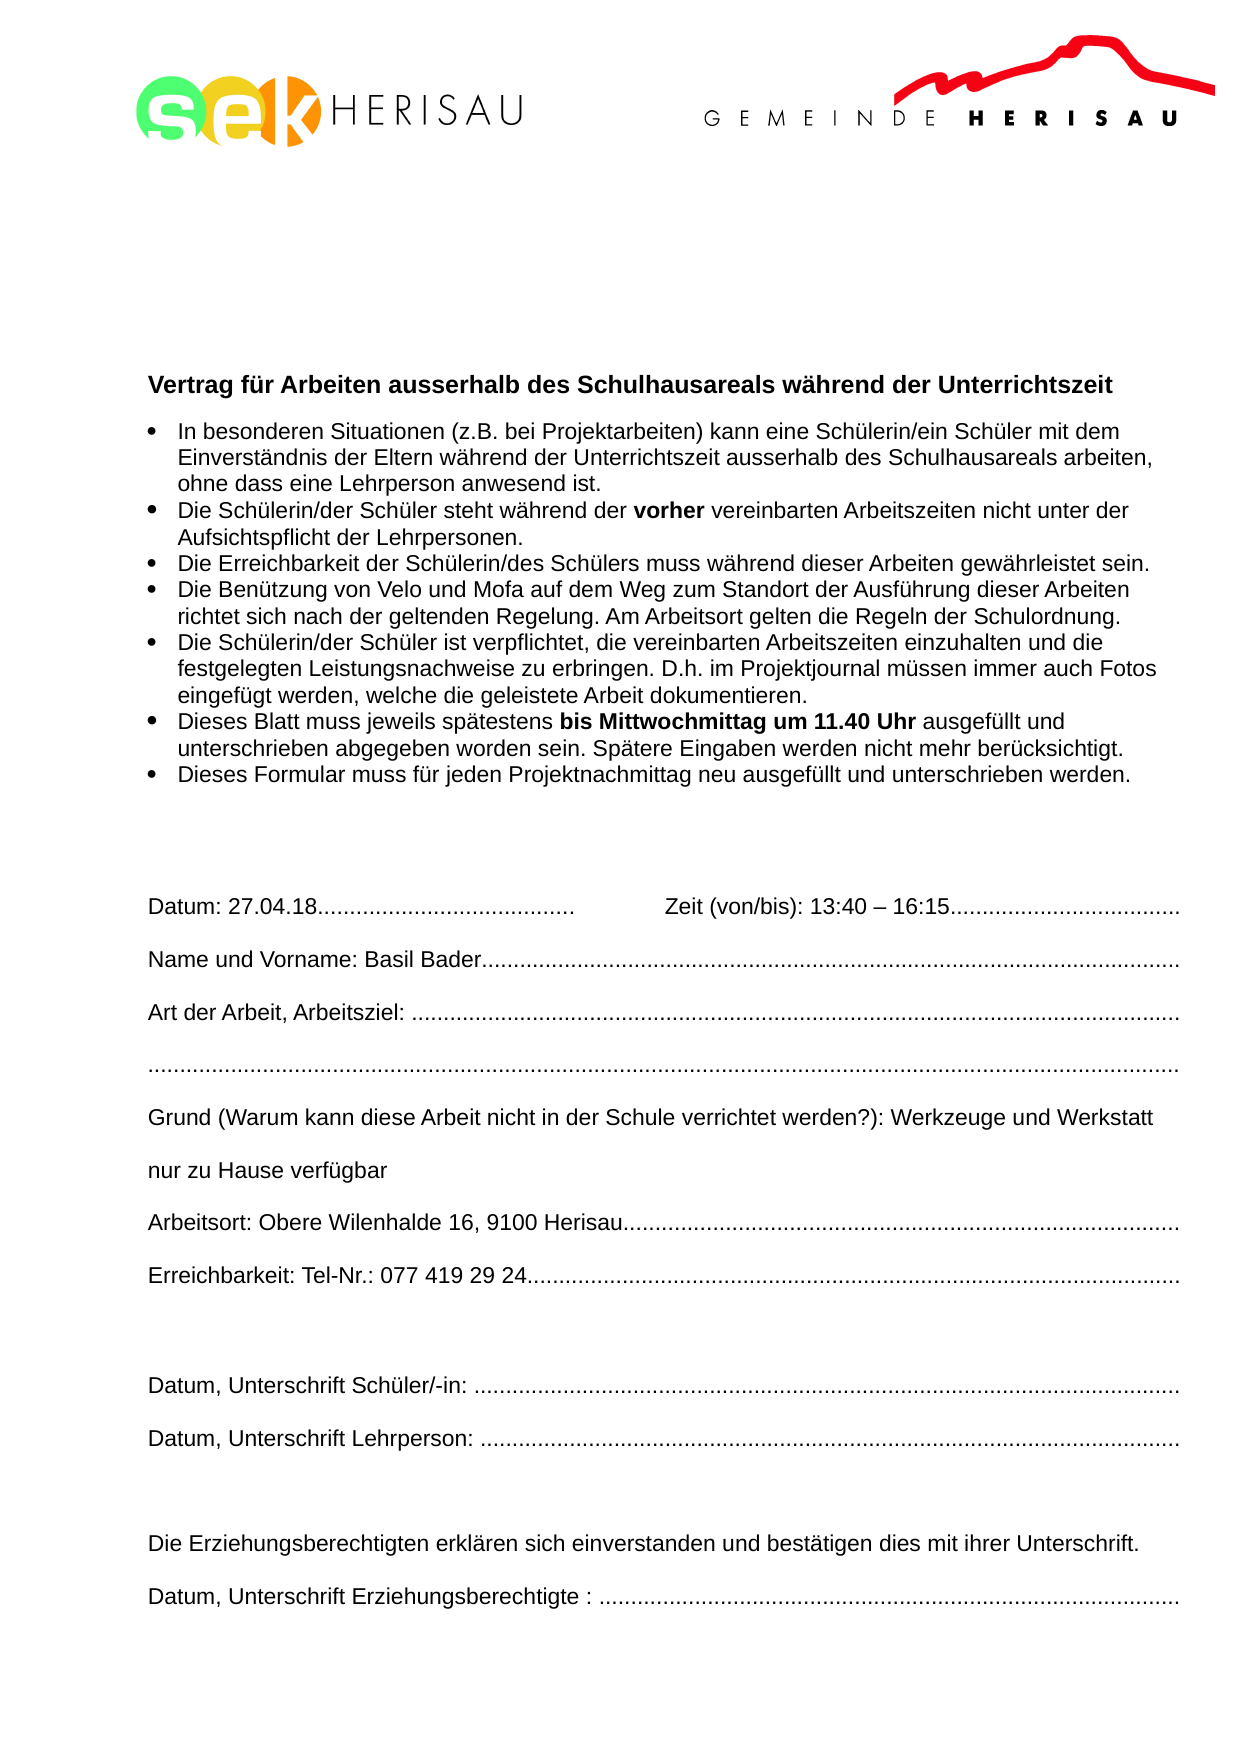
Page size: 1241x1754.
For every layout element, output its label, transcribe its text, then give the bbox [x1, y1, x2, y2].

picture [704, 35, 1215, 127]
list Dieses Blatt muss jeweils spätestens bis Mittwochmittag um 11.40 Uhr ausgefüllt und unterschrieben abgegeben worden sein. Spätere Eingaben werden nicht mehr berücksichtigt. [148, 708, 1177, 761]
text Art der Arbeit, Arbeitsziel: [148, 998, 1177, 1025]
list Die Erreichbarkeit der Schülerin/des Schülers muss während dieser Arbeiten gewährleistet sein. [148, 550, 1177, 576]
text Datum, Unterschrift Schüler/-in: [148, 1372, 1177, 1399]
text Datum, Unterschrift Erziehungsberechtigte : [148, 1583, 1177, 1609]
text Vertrag für Arbeiten ausserhalb des Schulhausareals während der Unterrichtszeit [148, 370, 1177, 398]
text Name und Vorname: Basil Bader [148, 946, 1177, 972]
list Die Schülerin/der Schüler ist verpflichtet, die vereinbarten Arbeitszeiten einzuhalten und die festgelegten Leistungsnachweise zu erbringen. D.h. im Projektjournal müssen immer auch Fotos eingefügt werden, welche die geleistete Arbeit dokumentieren. [148, 629, 1177, 708]
list Die Schülerin/der Schüler steht während der vorher vereinbarten Arbeitszeiten nicht unter der Aufsichtspflicht der Lehrpersonen. [148, 497, 1177, 550]
picture [136, 73, 550, 148]
text Datum, Unterschrift Lehrperson: [148, 1425, 1177, 1451]
text Erreichbarkeit: Tel-Nr.: 077 419 29 24 [148, 1262, 1177, 1288]
text Grund (Warum kann diese Arbeit nicht in der Schule verrichtet werden?): Werkzeuge und Werkstatt nur zu Hause verfügbar [148, 1104, 1177, 1183]
text Datum: 27.04.18 Zeit (von/bis): 13:40 – 16:15 [148, 893, 1177, 919]
text Die Erziehungsberechtigten erklären sich einverstanden und bestätigen dies mit ihrer Unterschrift. [148, 1530, 1177, 1557]
list Die Benützung von Velo und Mofa auf dem Weg zum Standort der Ausführung dieser Arbeiten richtet sich nach der geltenden Regelung. Am Arbeitsort gelten die Regeln der Schulordnung. [148, 576, 1177, 629]
list In besonderen Situationen (z.B. bei Projektarbeiten) kann eine Schülerin/ein Schüler mit dem Einverständnis der Eltern während der Unterrichtszeit ausserhalb des Schulhausareals arbeiten, ohne dass eine Lehrperson anwesend ist. [148, 418, 1177, 497]
list Dieses Formular muss für jeden Projektnachmittag neu ausgefüllt und unterschrieben werden. [148, 761, 1177, 788]
text Arbeitsort: Obere Wilenhalde 16, 9100 Herisau [148, 1209, 1177, 1236]
